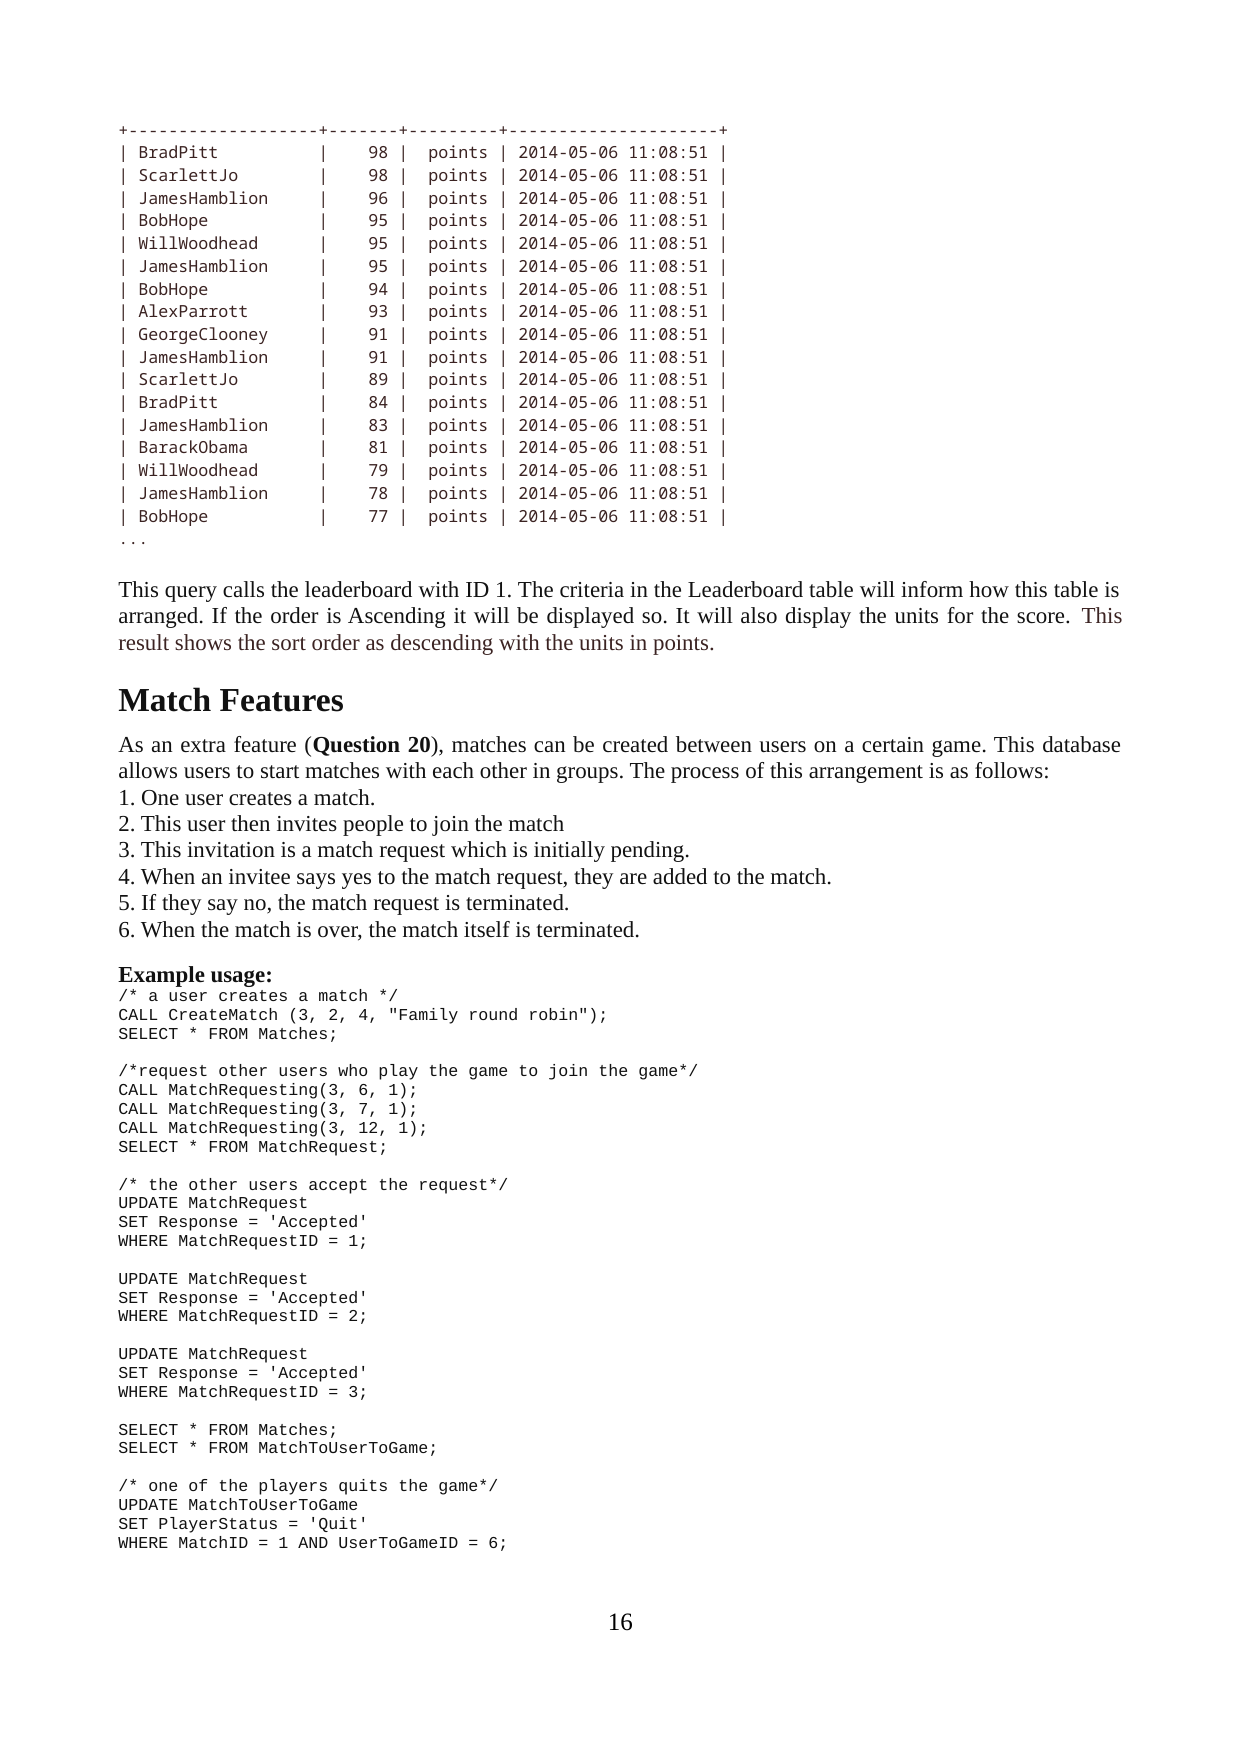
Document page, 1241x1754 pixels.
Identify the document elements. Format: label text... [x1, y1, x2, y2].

text CALL CreateMatch (3, 2, 4, "Family round robin"); [118, 1006, 1122, 1025]
text | JamesHamblion | 83 | points | 2014-05-06 11:08:51 | [118, 413, 1122, 436]
text ... [118, 527, 1122, 549]
text Example usage: [118, 961, 1122, 987]
text This query calls the leaderboard with ID 1. The criteria in the Leaderboard table will inform how this table is arranged. If the order is Ascending it will be displayed so. It will also display the units for the score. This result shows the sort order as descending with the units in points. [118, 576, 1122, 655]
text 5. If they say no, the match request is terminated. [118, 889, 1122, 916]
text /* the other users accept the request*/ [118, 1176, 1122, 1195]
text | JamesHamblion | 95 | points | 2014-05-06 11:08:51 | [118, 254, 1122, 277]
text UPDATE MatchRequest [118, 1195, 1122, 1214]
text | ScarlettJo | 89 | points | 2014-05-06 11:08:51 | [118, 368, 1122, 391]
text 4. When an invitee says yes to the match request, they are added to the match. [118, 863, 1122, 889]
text | BarackObama | 81 | points | 2014-05-06 11:08:51 | [118, 436, 1122, 459]
text | BradPitt | 98 | points | 2014-05-06 11:08:51 | [118, 141, 1122, 163]
text | WillWoodhead | 79 | points | 2014-05-06 11:08:51 | [118, 459, 1122, 481]
text CALL MatchRequesting(3, 12, 1); [118, 1119, 1122, 1138]
text CALL MatchRequesting(3, 7, 1); [118, 1101, 1122, 1119]
text SELECT * FROM Matches; [118, 1025, 1122, 1044]
text 2. This user then invites people to join the match [118, 810, 1122, 837]
text SELECT * FROM Matches; [118, 1421, 1122, 1440]
text /*request other users who play the game to join the game*/ [118, 1063, 1122, 1082]
text | JamesHamblion | 78 | points | 2014-05-06 11:08:51 | [118, 481, 1122, 504]
text | BobHope | 95 | points | 2014-05-06 11:08:51 | [118, 209, 1122, 232]
text SELECT * FROM MatchRequest; [118, 1138, 1122, 1157]
text /* one of the players quits the game*/ [118, 1478, 1122, 1497]
text SET Response = 'Accepted' [118, 1289, 1122, 1308]
text CALL MatchRequesting(3, 6, 1); [118, 1082, 1122, 1101]
text | BradPitt | 84 | points | 2014-05-06 11:08:51 | [118, 391, 1122, 413]
text /* a user creates a match */ [118, 987, 1122, 1006]
text | JamesHamblion | 91 | points | 2014-05-06 11:08:51 | [118, 345, 1122, 368]
text SET Response = 'Accepted' [118, 1214, 1122, 1233]
text | WillWoodhead | 95 | points | 2014-05-06 11:08:51 | [118, 232, 1122, 254]
text | ScarlettJo | 98 | points | 2014-05-06 11:08:51 | [118, 163, 1122, 186]
text | JamesHamblion | 96 | points | 2014-05-06 11:08:51 | [118, 186, 1122, 209]
text WHERE MatchRequestID = 3; [118, 1383, 1122, 1402]
text WHERE MatchRequestID = 2; [118, 1308, 1122, 1327]
text SELECT * FROM MatchToUserToGame; [118, 1440, 1122, 1459]
text UPDATE MatchRequest [118, 1270, 1122, 1289]
text +-------------------+-------+---------+---------------------+ [118, 118, 1122, 141]
text 1. One user creates a match. [118, 784, 1122, 810]
text | BobHope | 77 | points | 2014-05-06 11:08:51 | [118, 504, 1122, 527]
text | AlexParrott | 93 | points | 2014-05-06 11:08:51 | [118, 300, 1122, 322]
text UPDATE MatchRequest [118, 1346, 1122, 1364]
subtitle Match Features [118, 680, 1122, 719]
text 3. This invitation is a match request which is initially pending. [118, 837, 1122, 863]
text As an extra feature (Question 20), matches can be created between users on a certain game. This database allows users to start matches with each other in groups. The process of this arrangement is as follows: [118, 731, 1122, 784]
text | BobHope | 94 | points | 2014-05-06 11:08:51 | [118, 277, 1122, 300]
text SET PlayerStatus = 'Quit' [118, 1515, 1122, 1534]
text 6. When the match is over, the match itself is terminated. [118, 916, 1122, 942]
text WHERE MatchRequestID = 1; [118, 1233, 1122, 1251]
text SET Response = 'Accepted' [118, 1364, 1122, 1383]
text | GeorgeClooney | 91 | points | 2014-05-06 11:08:51 | [118, 322, 1122, 345]
text UPDATE MatchToUserToGame [118, 1497, 1122, 1515]
text WHERE MatchID = 1 AND UserToGameID = 6; [118, 1534, 1122, 1553]
